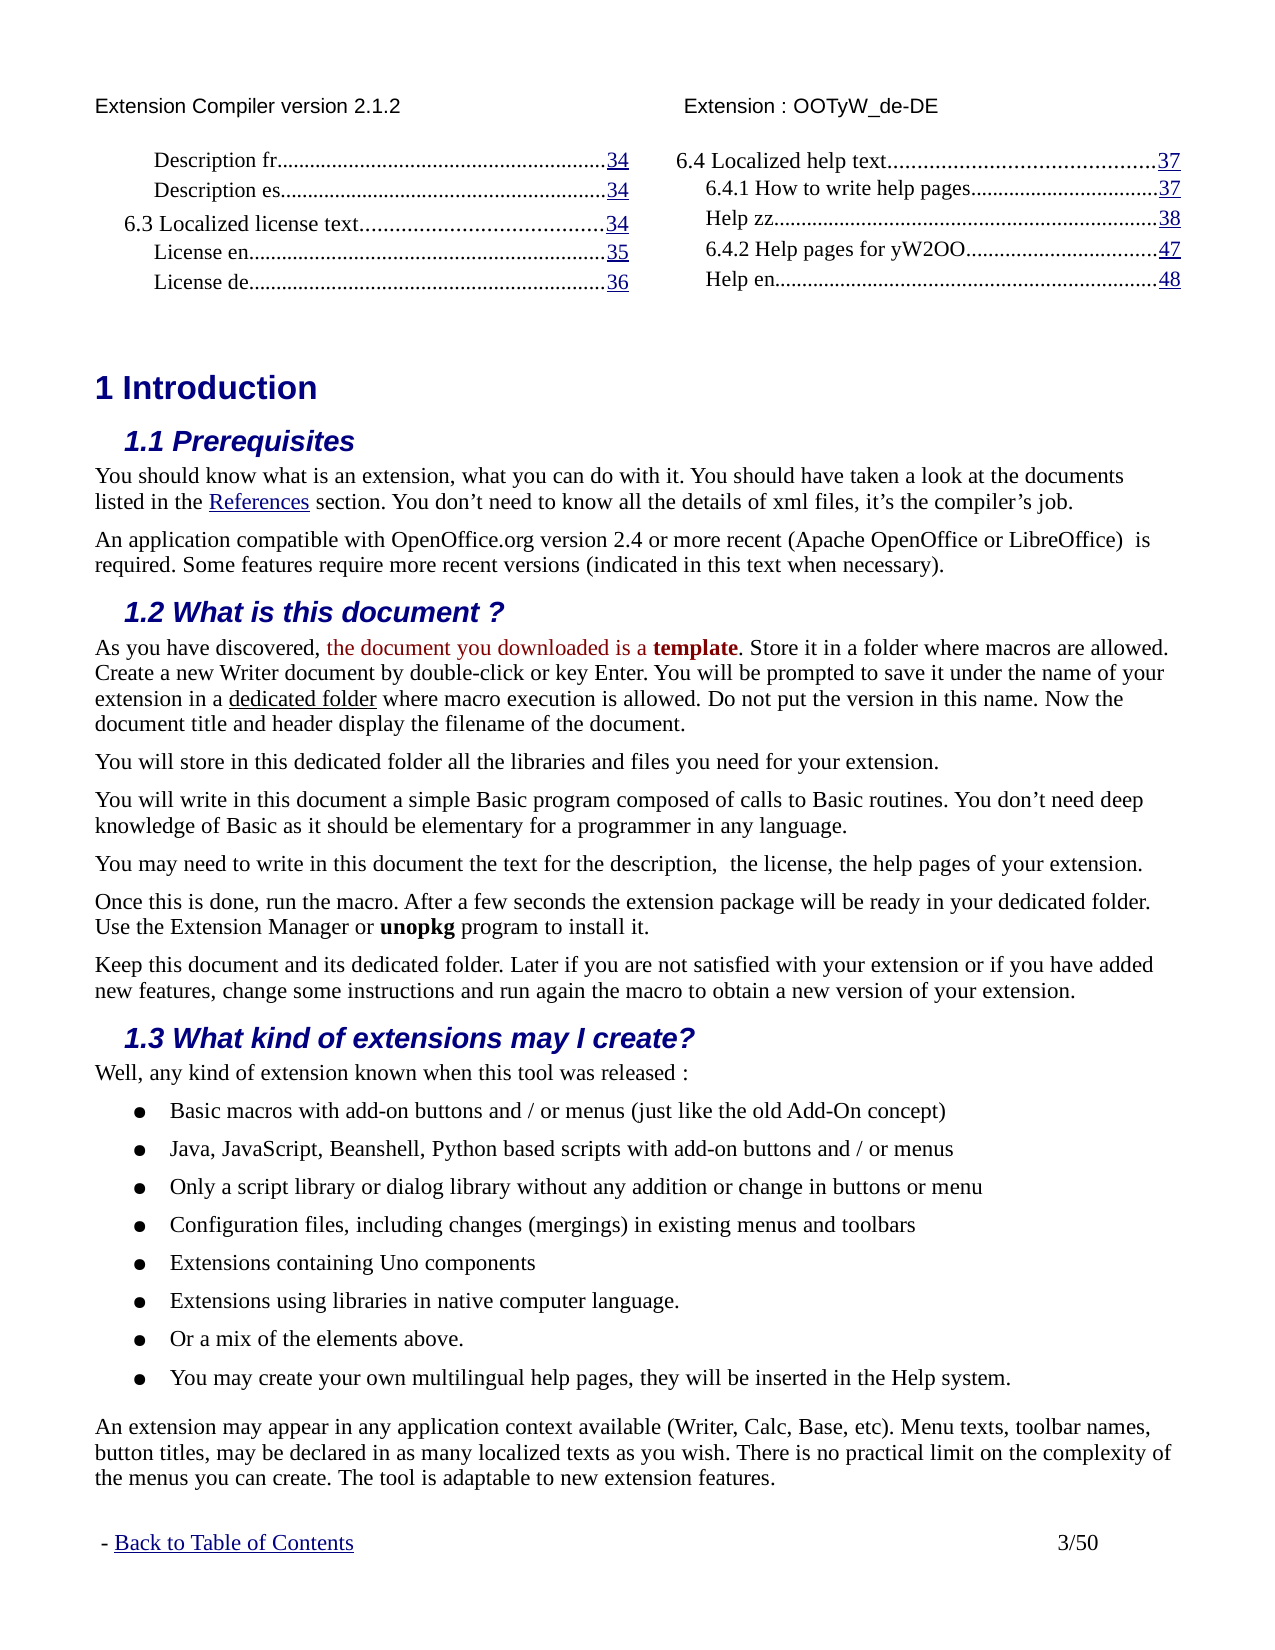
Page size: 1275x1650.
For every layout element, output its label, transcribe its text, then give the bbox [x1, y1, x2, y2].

text You will write in this document a simple Basic program composed of calls to Basic routines. You don’t need deep knowledge of Basic as it should be elementary for a programmer in any language. [94, 787, 1181, 838]
text Well, any kind of extension known when this tool was released : [94, 1060, 1181, 1086]
text 6.4.2 Help pages for yW2OO 47 [705, 237, 1181, 261]
list Extensions containing Uno components [132, 1250, 1181, 1276]
text You may need to write in this document the text for the description, the license, the help pages of your extension. [94, 851, 1181, 876]
list Basic macros with add-on buttons and / or menus (just like the old Add-On concept) [132, 1098, 1181, 1124]
text Description fr 34 [153, 147, 629, 172]
list Java, JavaScript, Beanshell, Python based scripts with add-on buttons and / or menus [132, 1136, 1181, 1162]
text You should know what is an extension, what you can do with it. You should have taken a look at the documents listed in the References section. You don’t need to know all the details of xml files, it’s the compiler’s job. [94, 463, 1181, 514]
list Or a mix of the elements above. [132, 1326, 1181, 1352]
text As you have discovered, the document you downloaded is a template. Store it in a folder where macros are allowed. Create a new Writer document by double-click or key Enter. You will be prompted to save it under the name of your extension in a dedicated folder where macro execution is allowed. Do not put the version in this name. Now the document title and header display the filename of the document. [94, 634, 1181, 737]
subtitle Introduction [94, 369, 1181, 406]
text 6.4.1 How to write help pages 37 [705, 176, 1181, 200]
text Help zz 38 [705, 206, 1181, 231]
list Configuration files, including changes (mergings) in existing menus and toolbars [132, 1212, 1181, 1238]
text Keep this document and its dedicated folder. Later if you are not satisfied with your extension or if you have added new features, change some instructions and run again the macro to obtain a new version of your extension. [94, 952, 1181, 1003]
list You may create your own multilingual help pages, they will be inserted in the Help system. [132, 1364, 1181, 1390]
text 6.4 Localized help text 37 [676, 147, 1181, 173]
text Help en 48 [705, 267, 1181, 291]
text Description es 34 [153, 178, 629, 202]
text License de 36 [153, 270, 629, 294]
text 6.3 Localized license text 34 [124, 211, 629, 237]
subtitle What is this document ? [124, 596, 1181, 629]
text An application compatible with OpenOffice.org version 2.4 or more recent (Apache OpenOffice or LibreOffice) is required. Some features require more recent versions (indicated in this text when necessary). [94, 527, 1181, 578]
text Once this is done, run the macro. After a few seconds the extension package will be ready in your dedicated folder. Use the Extension Manager or unopkg program to install it. [94, 889, 1181, 940]
text License en 35 [153, 239, 629, 264]
text An extension may appear in any application context available (Writer, Calc, Base, etc). Menu texts, toolbar names, button titles, may be declared in as many localized texts as you wish. There is no practical limit on the complexity of the menus you can create. The tool is adaptable to new extension features. [94, 1414, 1181, 1491]
subtitle Prerequisites [124, 425, 1181, 457]
list Extensions using libraries in native computer language. [132, 1288, 1181, 1314]
text You will store in this dedicated folder all the libraries and files you need for your extension. [94, 749, 1181, 775]
subtitle What kind of extensions may I create? [124, 1022, 1181, 1054]
list Only a script library or dialog library without any addition or change in buttons or menu [132, 1174, 1181, 1200]
